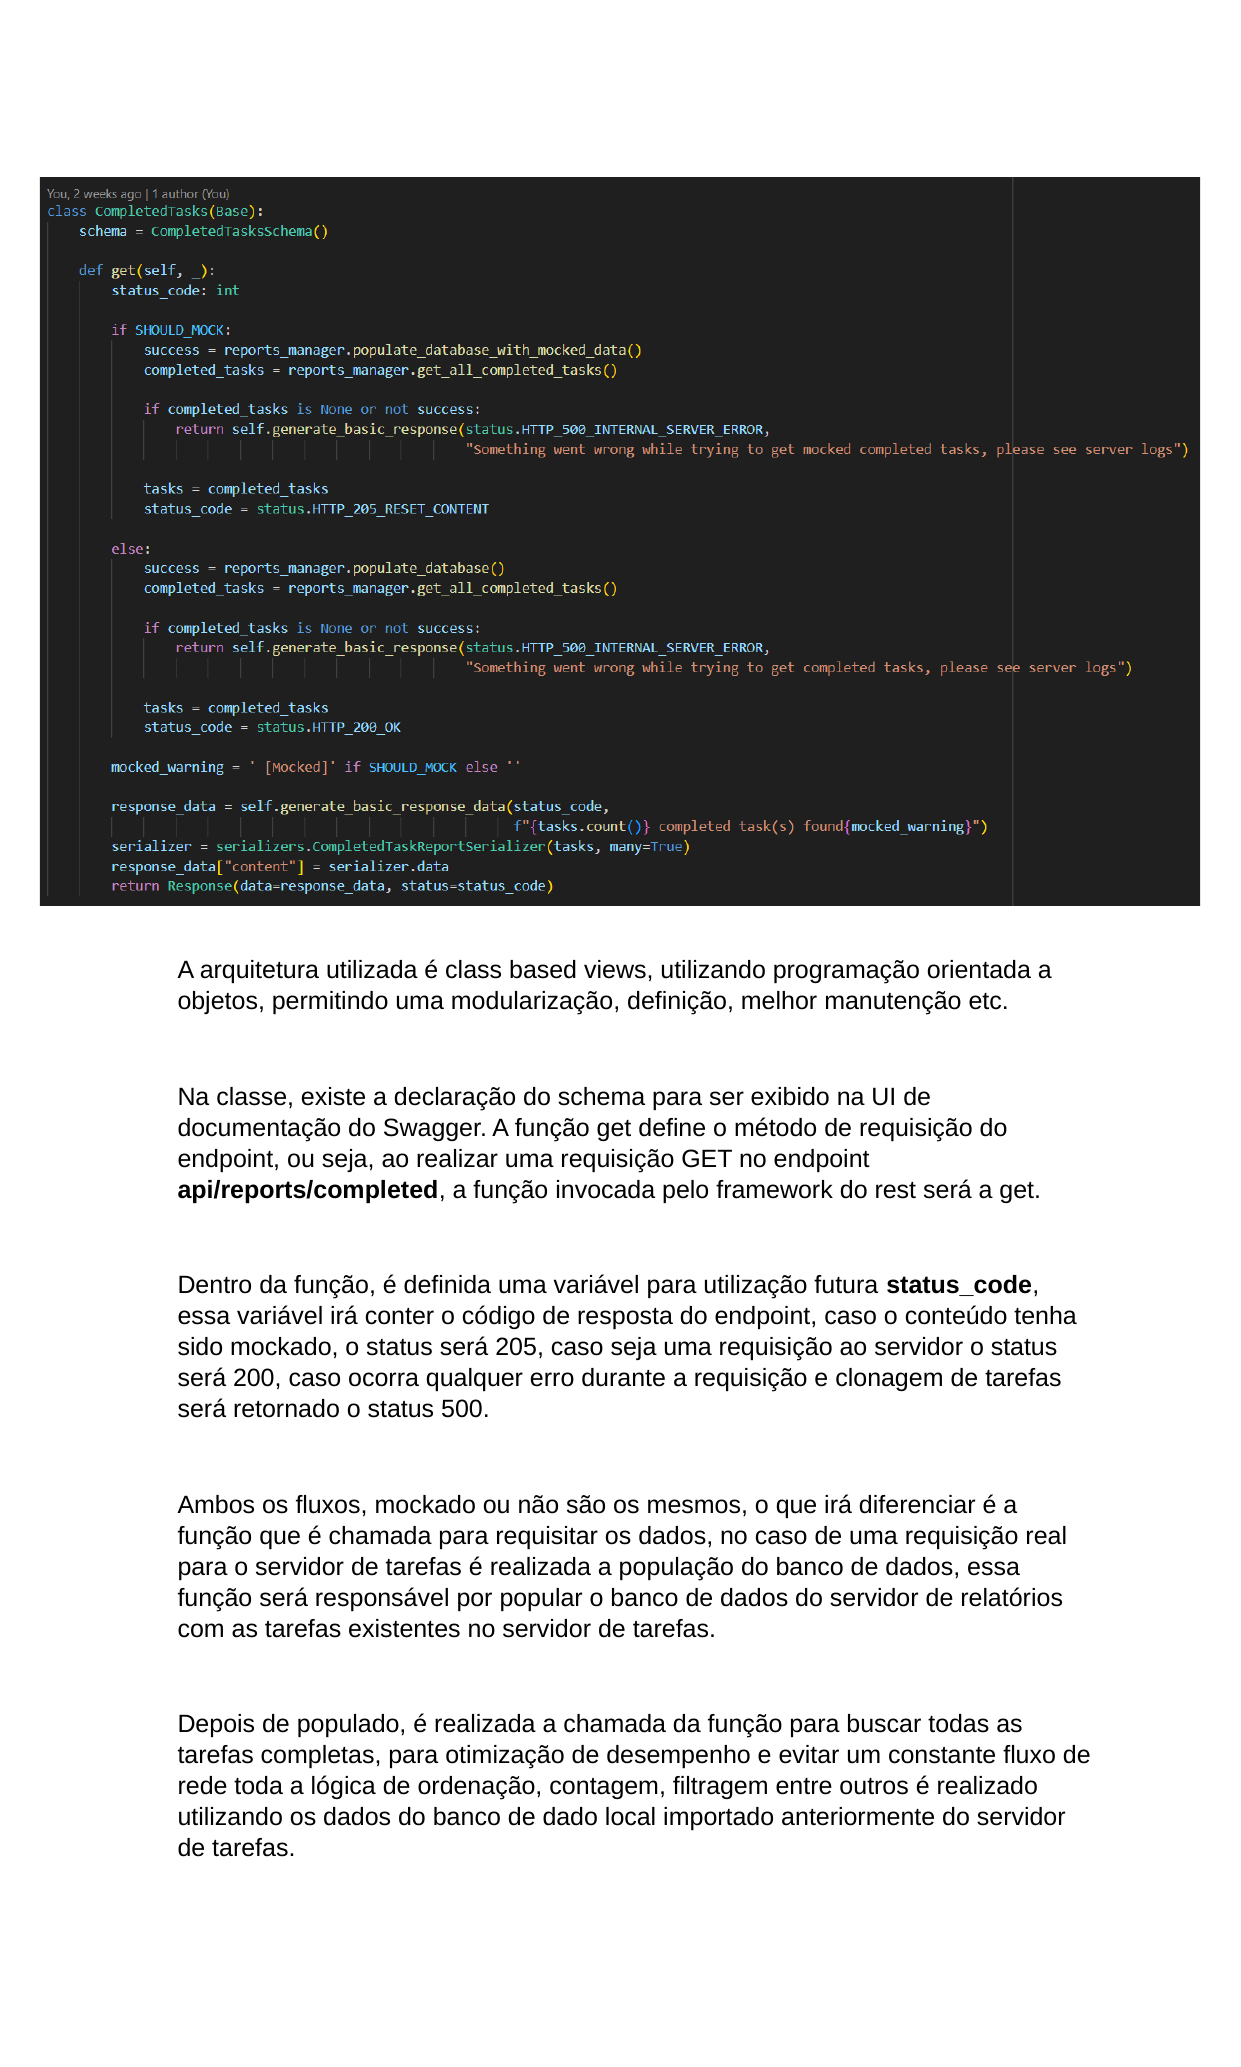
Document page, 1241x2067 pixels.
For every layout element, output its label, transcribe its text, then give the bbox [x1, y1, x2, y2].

text Na classe, existe a declaração do schema para ser exibido na UI de documentação do Swagger. A função get define o método de requisição do endpoint, ou seja, ao realizar uma requisição GET no endpoint api/reports/completed, a função invocada pelo framework do rest será a get. [177, 1082, 1093, 1203]
text Depois de populado, é realizada a chamada da função para buscar todas as tarefas completas, para otimização de desempenho e evitar um constante fluxo de rede toda a lógica de ordenação, contagem, filtragem entre outros é realizado utilizando os dados do banco de dado local importado anteriormente do servidor de tarefas. [177, 1709, 1093, 1862]
text A arquitetura utilizada é class based views, utilizando programação orientada a objetos, permitindo uma modularização, definição, melhor manutenção etc. [177, 955, 1093, 1015]
text Dentro da função, é definida uma variável para utilização futura status_code, essa variável irá conter o código de resposta do endpoint, caso o conteúdo tenha sido mockado, o status será 205, caso seja uma requisição ao servidor o status será 200, caso ocorra qualquer erro durante a requisição e clonagem de tarefas será retornado o status 500. [177, 1270, 1093, 1423]
picture [39, 177, 1201, 906]
text Ambos os fluxos, mockado ou não são os mesmos, o que irá diferenciar é a função que é chamada para requisitar os dados, no caso de uma requisição real para o servidor de tarefas é realizada a população do banco de dados, essa função será responsável por popular o banco de dados do servidor de relatórios com as tarefas existentes no servidor de tarefas. [177, 1490, 1093, 1643]
